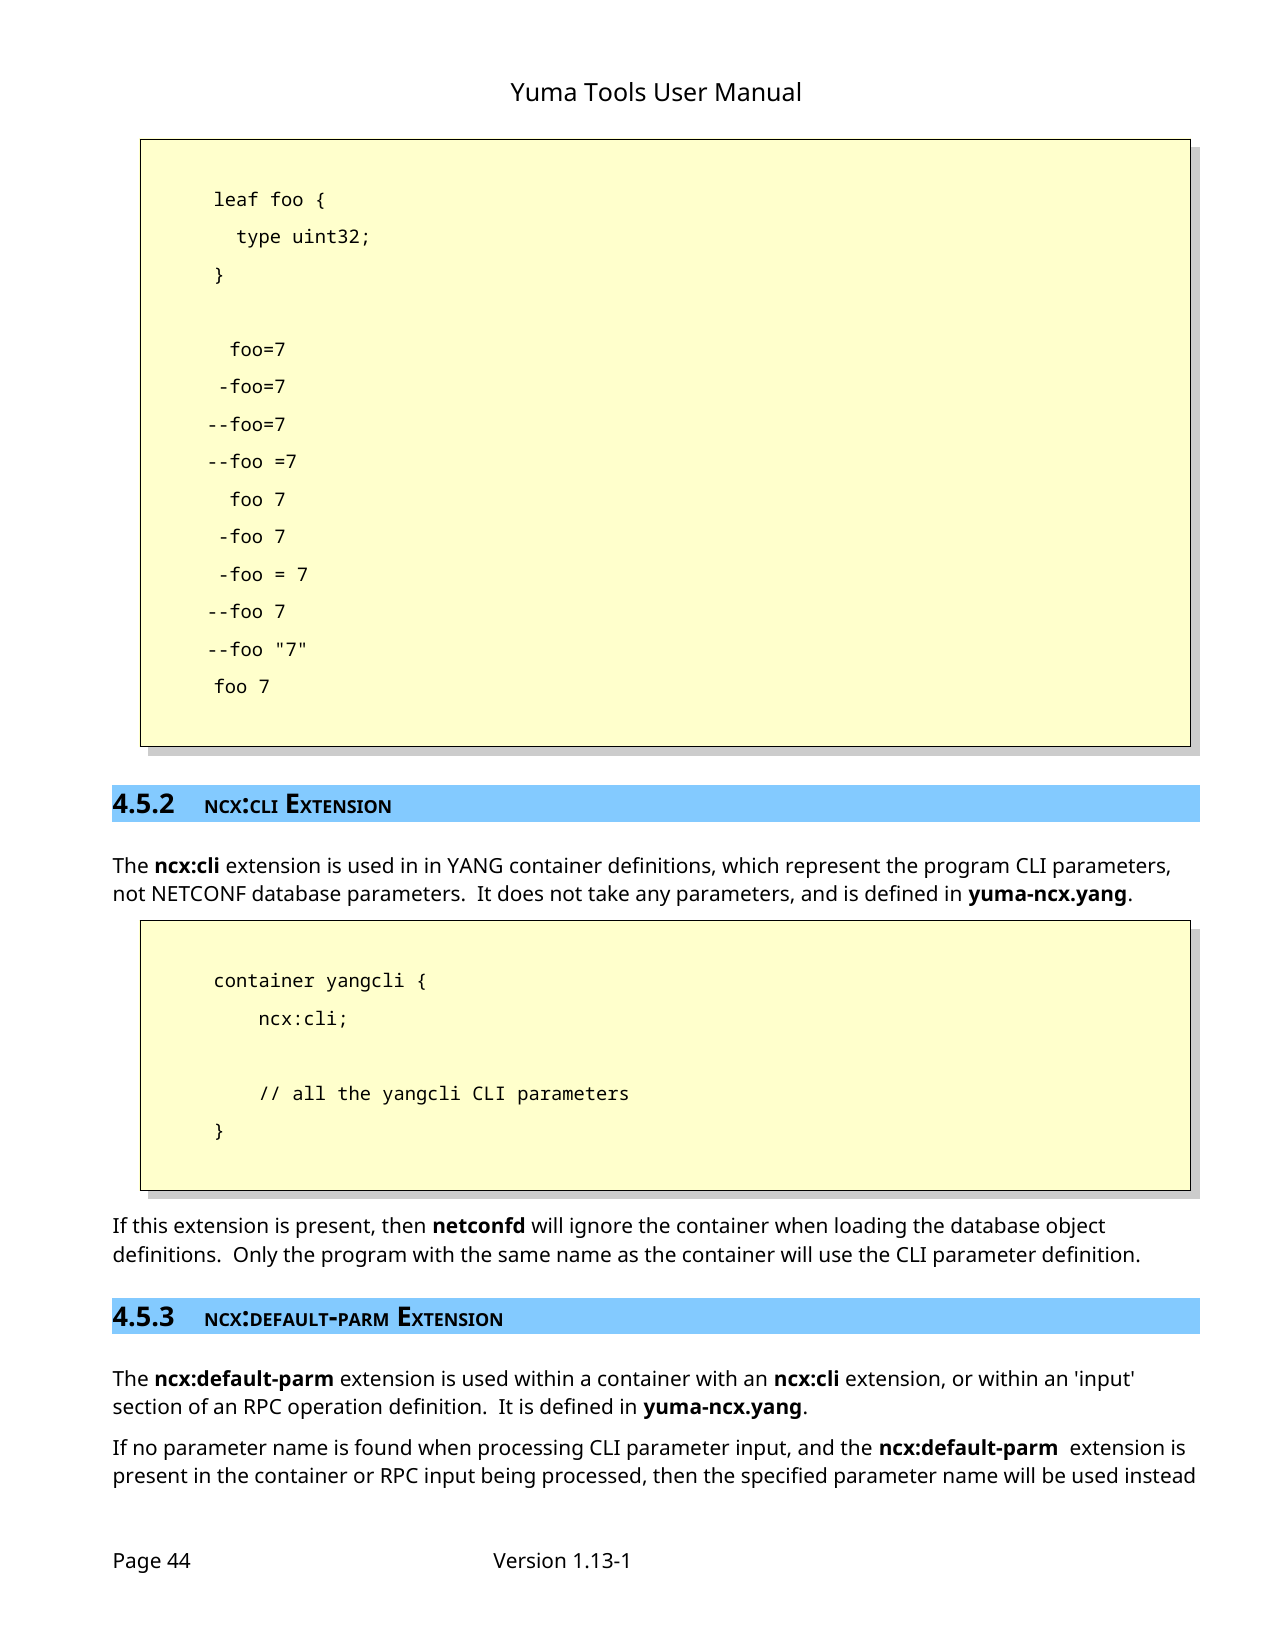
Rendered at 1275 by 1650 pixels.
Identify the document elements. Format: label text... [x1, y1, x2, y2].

text // all the yangcli CLI parameters [141, 1070, 1190, 1106]
subtitle ncx:default-parm Extension [112, 1298, 1200, 1334]
text foo 7 [141, 476, 1190, 512]
text foo=7 [141, 326, 1190, 362]
text The ncx:default-parm extension is used within a container with an ncx:cli extension, or within an 'input' section of an RPC operation definition. It is defined in yuma-ncx.yang. [112, 1364, 1200, 1421]
text If no parameter name is found when processing CLI parameter input, and the ncx:default-parm extension is present in the container or RPC input being processed, then the specified parameter name will be used instead [112, 1433, 1200, 1490]
text The ncx:cli extension is used in in YANG container definitions, which represent the program CLI parameters, not NETCONF database parameters. It does not take any parameters, and is defined in yuma-ncx.yang. [112, 851, 1200, 908]
text --foo 7 [141, 588, 1190, 624]
text --foo =7 [141, 438, 1190, 474]
text ncx:cli; [141, 995, 1190, 1031]
subtitle ncx:cli Extension [112, 785, 1200, 822]
text --foo=7 [141, 401, 1190, 437]
text container yangcli { [141, 958, 1190, 993]
text foo 7 [141, 663, 1190, 699]
text type uint32; [141, 213, 1190, 249]
text If this extension is present, then netconfd will ignore the container when loading the database object definitions. Only the program with the same name as the container will use the CLI parameter definition. [112, 1212, 1200, 1268]
text -foo = 7 [141, 551, 1190, 587]
text --foo "7" [141, 626, 1190, 662]
text -foo 7 [141, 513, 1190, 549]
text } [141, 1108, 1190, 1143]
text -foo=7 [141, 363, 1190, 399]
text leaf foo { [141, 176, 1190, 212]
text } [141, 251, 1190, 287]
